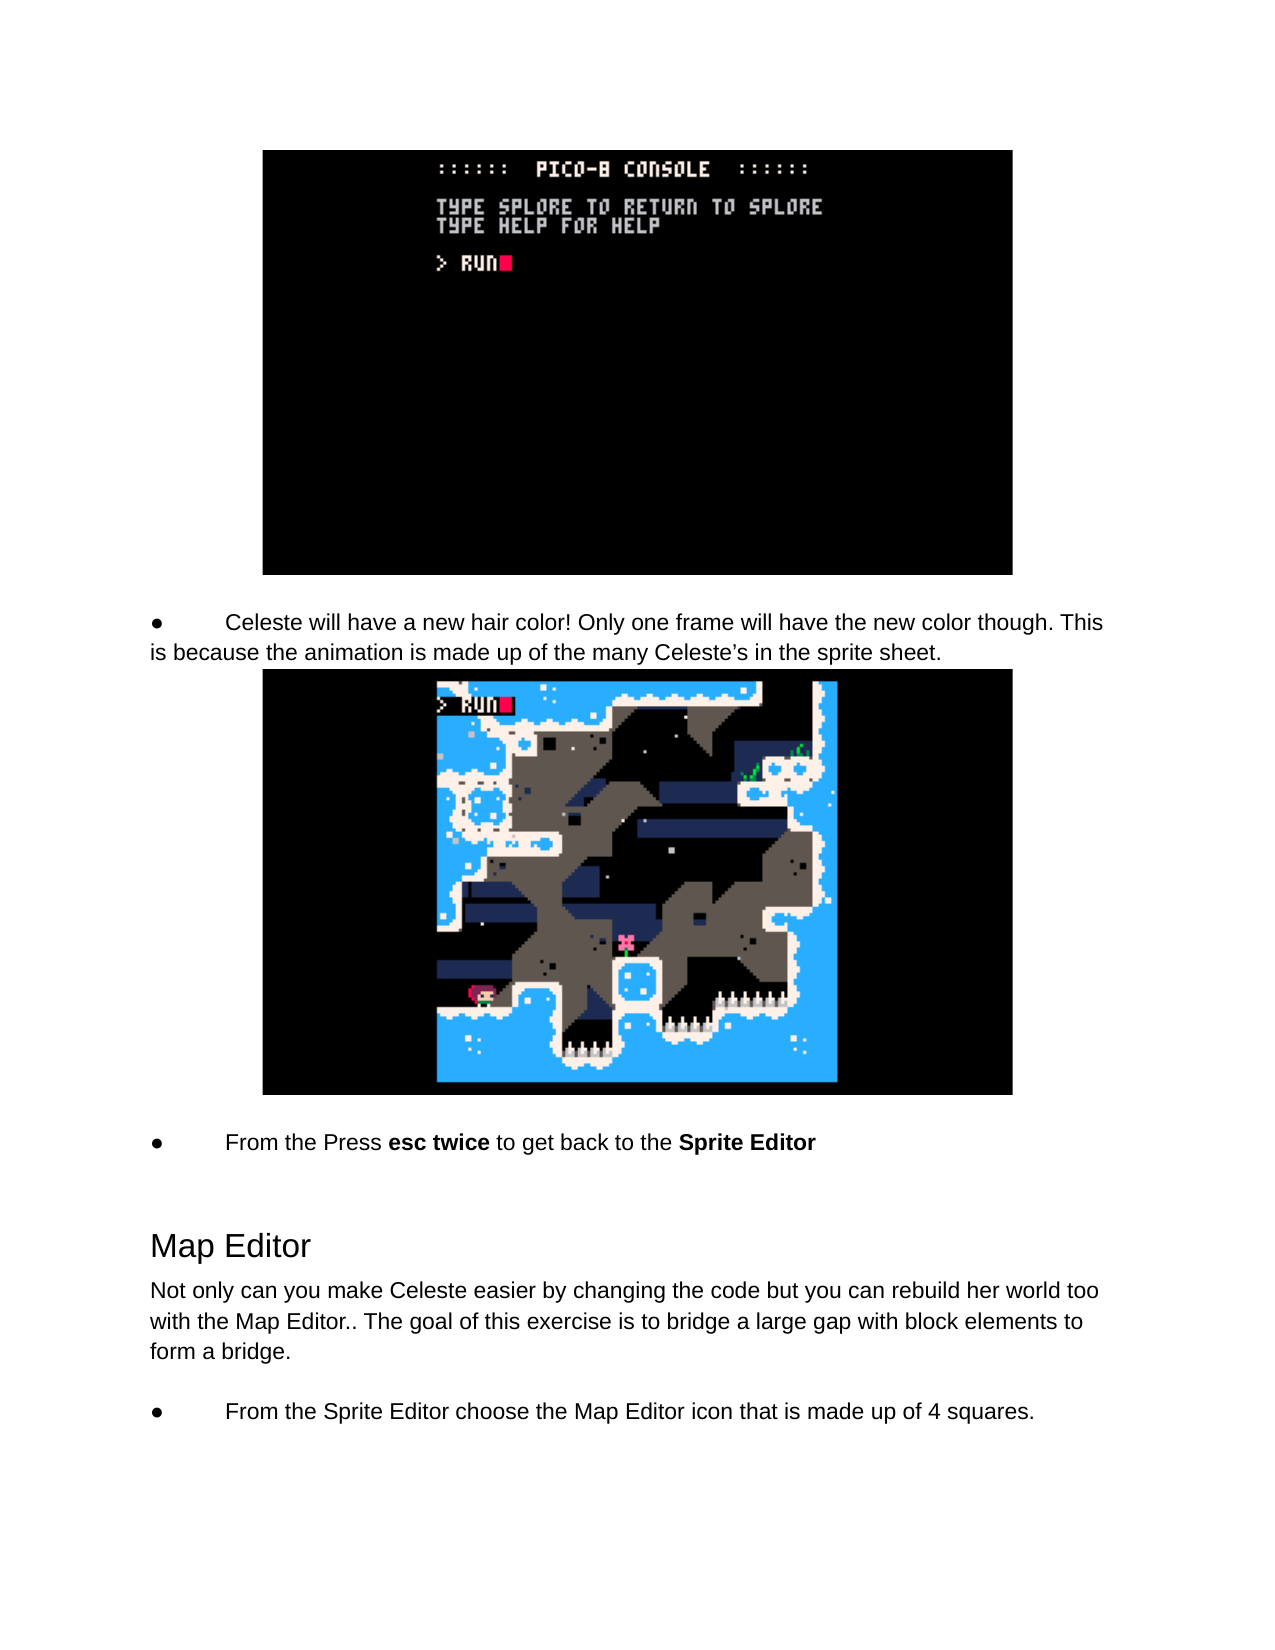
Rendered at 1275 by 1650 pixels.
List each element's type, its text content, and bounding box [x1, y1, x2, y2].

list From the Press esc twice to get back to the Sprite Editor [150, 1128, 1125, 1155]
picture [262, 669, 1013, 1095]
list From the Sprite Editor choose the Map Editor icon that is made up of 4 squares. [150, 1398, 1125, 1424]
list Celeste will have a new hair color! Only one frame will have the new color though. This is because the animation is made up of the many Celeste’s in the sprite sheet. [150, 609, 1125, 666]
text Not only can you make Celeste easier by changing the code but you can rebuild her world too with the Map Editor.. The goal of this exercise is to bridge a large gap with block elements to form a bridge. [150, 1277, 1125, 1364]
subtitle Map Editor [150, 1226, 1125, 1265]
picture [262, 150, 1013, 575]
